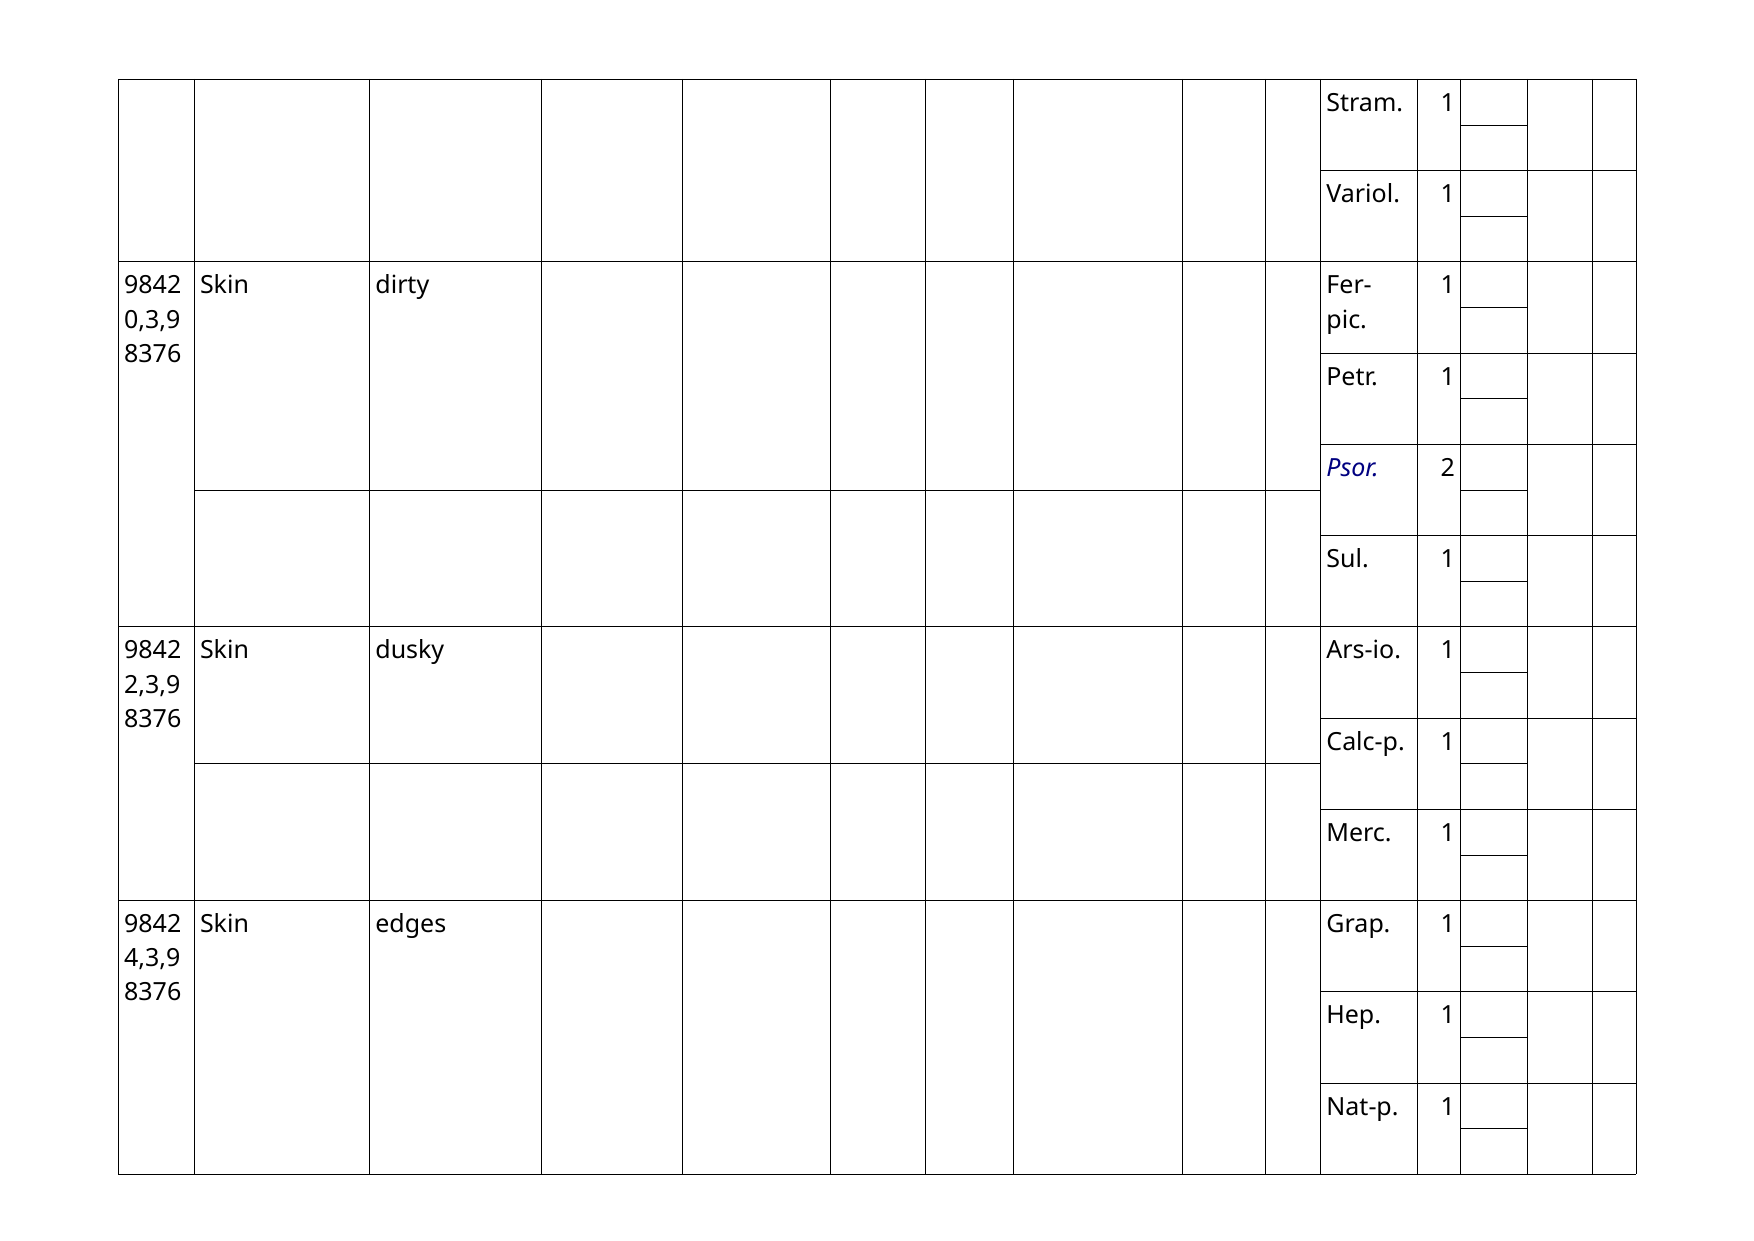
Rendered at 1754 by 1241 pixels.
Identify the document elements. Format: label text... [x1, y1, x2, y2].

table_cell Fer-pic. [1321, 262, 1417, 353]
table_cell 1 [1418, 992, 1460, 1083]
table_cell [542, 901, 682, 1174]
table_cell Skin [195, 262, 369, 489]
table_cell [1461, 947, 1527, 991]
table_cell [542, 80, 682, 261]
table_cell [1593, 627, 1636, 718]
table_cell [1528, 445, 1592, 535]
table_cell [1461, 1038, 1527, 1083]
table_cell [831, 80, 925, 261]
table_cell [683, 80, 830, 261]
table_cell [1461, 992, 1527, 1037]
table_cell [1461, 719, 1527, 763]
table_cell [1593, 992, 1636, 1083]
table_cell [926, 491, 1013, 626]
table_cell [1461, 673, 1527, 718]
table_cell [1014, 262, 1182, 489]
table_cell [683, 901, 830, 1174]
table_cell [119, 80, 194, 261]
table_cell [1593, 445, 1636, 535]
table_cell [1528, 810, 1592, 900]
table_cell [370, 491, 541, 626]
table_cell [1461, 627, 1527, 672]
table_cell [1593, 536, 1636, 626]
table_cell 1 [1418, 627, 1460, 718]
table_cell Variol. [1321, 171, 1417, 261]
table_cell edges [370, 901, 541, 1174]
table_cell [683, 627, 830, 763]
table_cell [683, 764, 830, 900]
table_cell 98420,3,98376 [119, 262, 194, 626]
table_cell 1 [1418, 810, 1460, 900]
table_cell 1 [1418, 1084, 1460, 1174]
table_cell [1593, 262, 1636, 353]
table_cell [1461, 445, 1527, 489]
table_cell Hep. [1321, 992, 1417, 1083]
table_cell [683, 491, 830, 626]
table_cell Calc-p. [1321, 719, 1417, 809]
table_cell 98424,3,98376 [119, 901, 194, 1174]
table_cell [1461, 399, 1527, 444]
table_cell Grap. [1321, 901, 1417, 991]
table_cell [1593, 901, 1636, 991]
table_cell [1183, 80, 1265, 261]
table_cell [926, 262, 1013, 489]
table_cell [926, 80, 1013, 261]
table_cell [1461, 856, 1527, 900]
table_cell [1183, 764, 1265, 900]
table_cell [195, 80, 369, 261]
table_cell [1528, 354, 1592, 444]
table_cell Ars-io. [1321, 627, 1417, 718]
table_cell [1528, 80, 1592, 170]
table_cell [1593, 719, 1636, 809]
table_cell Nat-p. [1321, 1084, 1417, 1174]
table_cell Merc. [1321, 810, 1417, 900]
table_cell [831, 901, 925, 1174]
table_cell [1461, 1084, 1527, 1128]
table_cell [1528, 901, 1592, 991]
table_cell [1266, 901, 1320, 1174]
table_cell [1461, 217, 1527, 261]
table_cell [1266, 491, 1320, 626]
table_cell Stram. [1321, 80, 1417, 170]
table_cell [831, 627, 925, 763]
table_cell [1014, 627, 1182, 763]
table_cell [1014, 491, 1182, 626]
table_cell 1 [1418, 901, 1460, 991]
table_cell 1 [1418, 171, 1460, 261]
table_cell 1 [1418, 262, 1460, 353]
table_cell [1528, 627, 1592, 718]
table_cell 2 [1418, 445, 1460, 535]
table_cell [1461, 1129, 1527, 1174]
table_cell [926, 627, 1013, 763]
table_cell [1528, 171, 1592, 261]
table_cell [1183, 491, 1265, 626]
table_cell Sul. [1321, 536, 1417, 626]
table_cell 98422,3,98376 [119, 627, 194, 900]
table_cell [1461, 491, 1527, 535]
table_cell [1266, 262, 1320, 489]
table_cell [831, 491, 925, 626]
table_cell [1014, 764, 1182, 900]
table_cell [195, 491, 369, 626]
table_cell [1593, 354, 1636, 444]
table_cell [683, 262, 830, 489]
table_cell [1528, 719, 1592, 809]
table_cell [195, 764, 369, 900]
table_cell [1461, 171, 1527, 216]
table_cell [1461, 262, 1527, 307]
table_cell dusky [370, 627, 541, 763]
table_cell [1461, 901, 1527, 946]
table_cell [1528, 1084, 1592, 1174]
table_cell [1183, 262, 1265, 489]
table_cell [542, 627, 682, 763]
table_cell Psor. [1321, 445, 1417, 535]
table_cell [1183, 901, 1265, 1174]
table_cell [831, 764, 925, 900]
table_cell Skin [195, 627, 369, 763]
table_cell [1461, 764, 1527, 809]
table_cell [370, 764, 541, 900]
table_cell [1014, 901, 1182, 1174]
table_cell 1 [1418, 536, 1460, 626]
table_cell [926, 764, 1013, 900]
table_cell [831, 262, 925, 489]
table_cell [1528, 992, 1592, 1083]
table_cell [1266, 80, 1320, 261]
table_cell [1593, 810, 1636, 900]
table_cell [542, 262, 682, 489]
table_cell 1 [1418, 719, 1460, 809]
table_cell [1014, 80, 1182, 261]
table_cell [1461, 354, 1527, 398]
table_cell [926, 901, 1013, 1174]
table_cell [1266, 764, 1320, 900]
table_cell dirty [370, 262, 541, 489]
table_cell [1461, 536, 1527, 581]
table_cell [1593, 1084, 1636, 1174]
table_cell 1 [1418, 354, 1460, 444]
table_cell Petr. [1321, 354, 1417, 444]
table_cell [1461, 80, 1527, 124]
table_cell [370, 80, 541, 261]
table_cell [542, 764, 682, 900]
table_cell [1461, 126, 1527, 170]
table_cell [1528, 262, 1592, 353]
table_cell [1593, 80, 1636, 170]
table_cell [542, 491, 682, 626]
table_cell [1183, 627, 1265, 763]
table_cell 1 [1418, 80, 1460, 170]
table_cell [1528, 536, 1592, 626]
table_cell Skin [195, 901, 369, 1174]
table_cell [1593, 171, 1636, 261]
table_cell [1461, 810, 1527, 854]
table_cell [1266, 627, 1320, 763]
table_cell [1461, 582, 1527, 626]
table_cell [1461, 308, 1527, 353]
